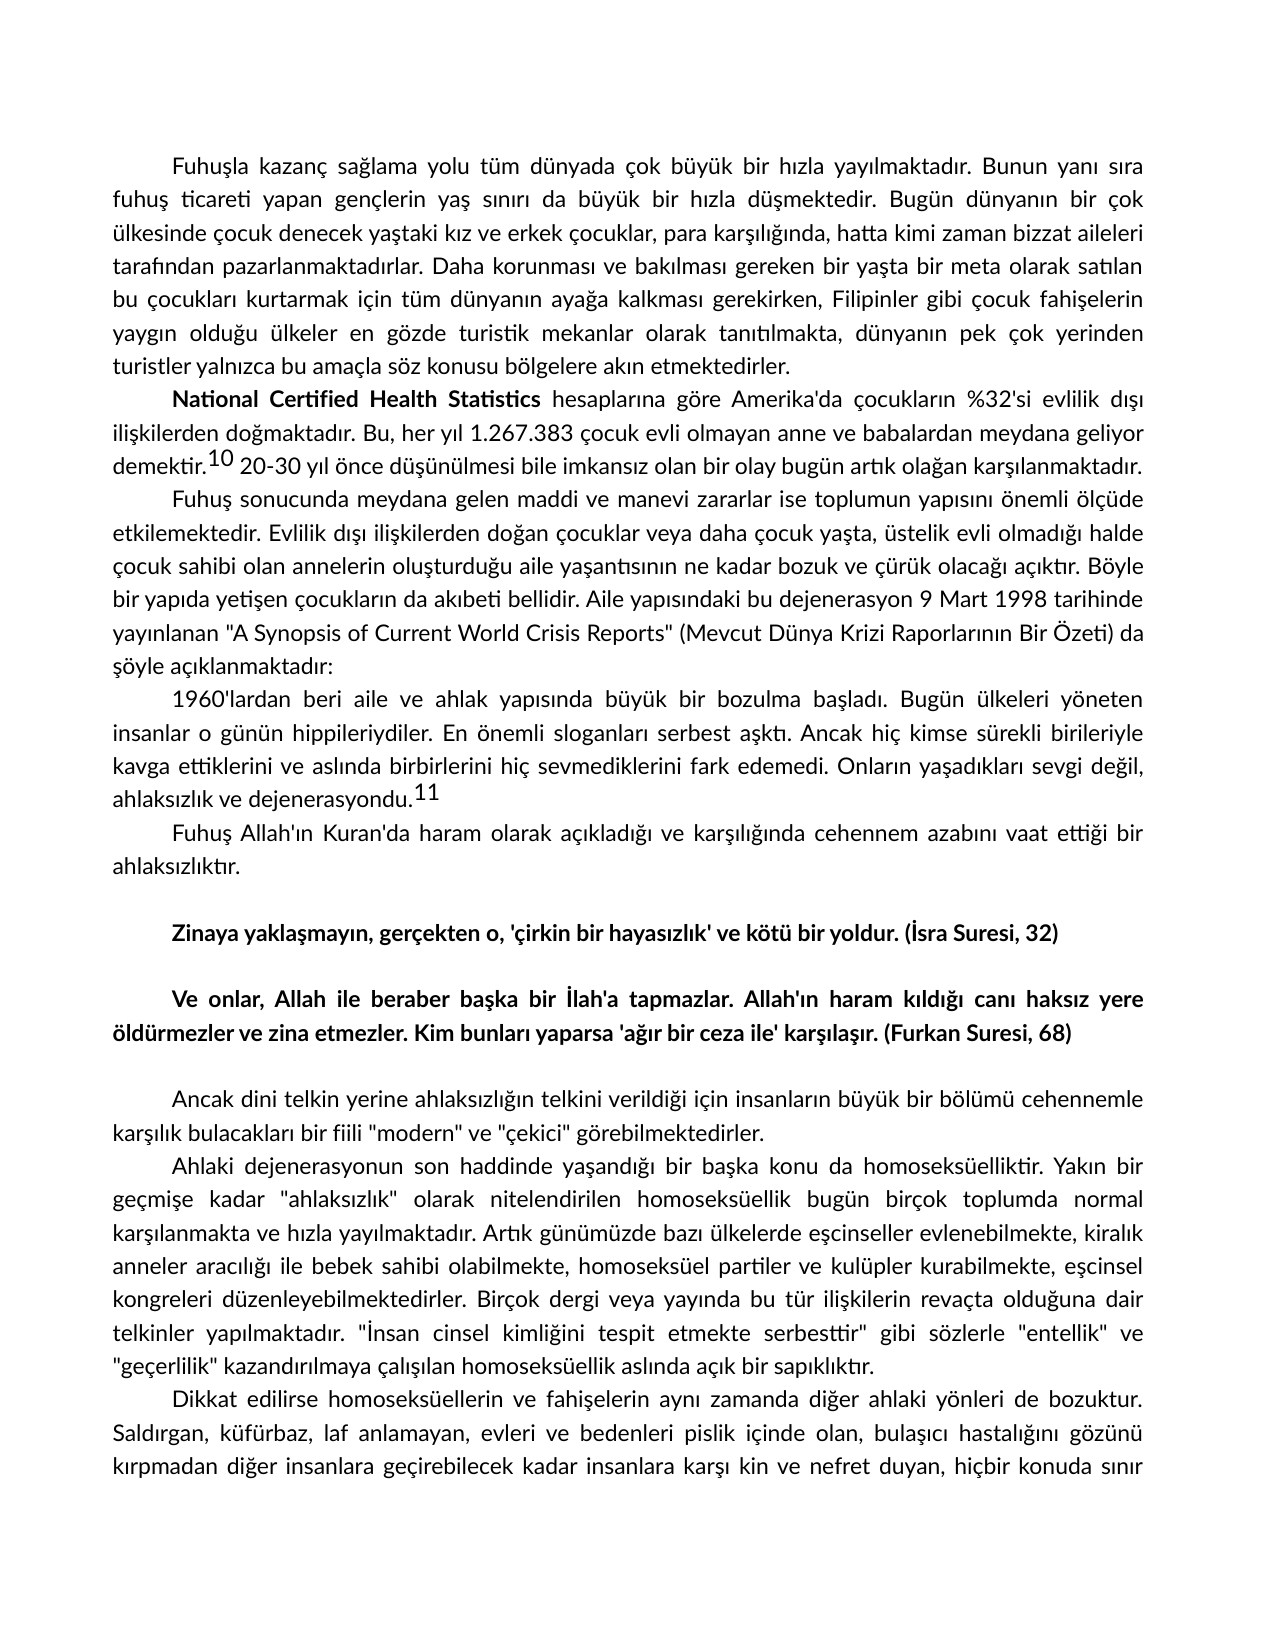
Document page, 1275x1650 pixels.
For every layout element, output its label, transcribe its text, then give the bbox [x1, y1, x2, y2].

text National Certified Health Statistics hesaplarına göre Amerika'da çocukların %32'si evlilik dışı ilişkilerden doğmaktadır. Bu, her yıl 1.267.383 çocuk evli olmayan anne ve babalardan meydana geliyor demektir.10 20-30 yıl önce düşünülmesi bile imkansız olan bir olay bugün artık olağan karşılanmaktadır. [112, 381, 1145, 481]
text Ahlaki dejenerasyonun son haddinde yaşandığı bir başka konu da homoseksüelliktir. Yakın bir geçmişe kadar "ahlaksızlık" olarak nitelendirilen homoseksüellik bugün birçok toplumda normal karşılanmakta ve hızla yayılmaktadır. Artık günümüzde bazı ülkelerde eşcinseller evlenebilmekte, kiralık anneler aracılığı ile bebek sahibi olabilmekte, homoseksüel partiler ve kulüpler kurabilmekte, eşcinsel kongreleri düzenleyebilmektedirler. Birçok dergi veya yayında bu tür ilişkilerin revaçta olduğuna dair telkinler yapılmaktadır. "İnsan cinsel kimliğini tespit etmekte serbesttir" gibi sözlerle "entellik" ve "geçerlilik" kazandırılmaya çalışılan homoseksüellik aslında açık bir sapıklıktır. [112, 1148, 1145, 1381]
text Fuhuş sonucunda meydana gelen maddi ve manevi zararlar ise toplumun yapısını önemli ölçüde etkilemektedir. Evlilik dışı ilişkilerden doğan çocuklar veya daha çocuk yaşta, üstelik evli olmadığı halde çocuk sahibi olan annelerin oluşturduğu aile yaşantısının ne kadar bozuk ve çürük olacağı açıktır. Böyle bir yapıda yetişen çocukların da akıbeti bellidir. Aile yapısındaki bu dejenerasyon 9 Mart 1998 tarihinde yayınlanan "A Synopsis of Current World Crisis Reports" (Mevcut Dünya Krizi Raporlarının Bir Özeti) da şöyle açıklanmaktadır: [112, 481, 1145, 681]
text Zinaya yaklaşmayın, gerçekten o, 'çirkin bir hayasızlık' ve kötü bir yoldur. (İsra Suresi, 32) [112, 914, 1145, 948]
text Dikkat edilirse homoseksüellerin ve fahişelerin aynı zamanda diğer ahlaki yönleri de bozuktur. Saldırgan, küfürbaz, laf anlamayan, evleri ve bedenleri pislik içinde olan, bulaşıcı hastalığını gözünü kırpmadan diğer insanlara geçirebilecek kadar insanlara karşı kin ve nefret duyan, hiçbir konuda sınır [112, 1381, 1145, 1481]
text 1960'lardan beri aile ve ahlak yapısında büyük bir bozulma başladı. Bugün ülkeleri yöneten insanlar o günün hippileriydiler. En önemli sloganları serbest aşktı. Ancak hiç kimse sürekli birileriyle kavga ettiklerini ve aslında birbirlerini hiç sevmediklerini fark edemedi. Onların yaşadıkları sevgi değil, ahlaksızlık ve dejenerasyondu.11 [112, 681, 1145, 814]
text Fuhuşla kazanç sağlama yolu tüm dünyada çok büyük bir hızla yayılmaktadır. Bunun yanı sıra fuhuş ticareti yapan gençlerin yaş sınırı da büyük bir hızla düşmektedir. Bugün dünyanın bir çok ülkesinde çocuk denecek yaştaki kız ve erkek çocuklar, para karşılığında, hatta kimi zaman bizzat aileleri tarafından pazarlanmaktadırlar. Daha korunması ve bakılması gereken bir yaşta bir meta olarak satılan bu çocukları kurtarmak için tüm dünyanın ayağa kalkması gerekirken, Filipinler gibi çocuk fahişelerin yaygın olduğu ülkeler en gözde turistik mekanlar olarak tanıtılmakta, dünyanın pek çok yerinden turistler yalnızca bu amaçla söz konusu bölgelere akın etmektedirler. [112, 148, 1145, 381]
text Fuhuş Allah'ın Kuran'da haram olarak açıkladığı ve karşılığında cehennem azabını vaat ettiği bir ahlaksızlıktır. [112, 814, 1145, 881]
text Ancak dini telkin yerine ahlaksızlığın telkini verildiği için insanların büyük bir bölümü cehennemle karşılık bulacakları bir fiili "modern" ve "çekici" görebilmektedirler. [112, 1081, 1145, 1148]
text Ve onlar, Allah ile beraber başka bir İlah'a tapmazlar. Allah'ın haram kıldığı canı haksız yere öldürmezler ve zina etmezler. Kim bunları yaparsa 'ağır bir ceza ile' karşılaşır. (Furkan Suresi, 68) [112, 981, 1145, 1048]
